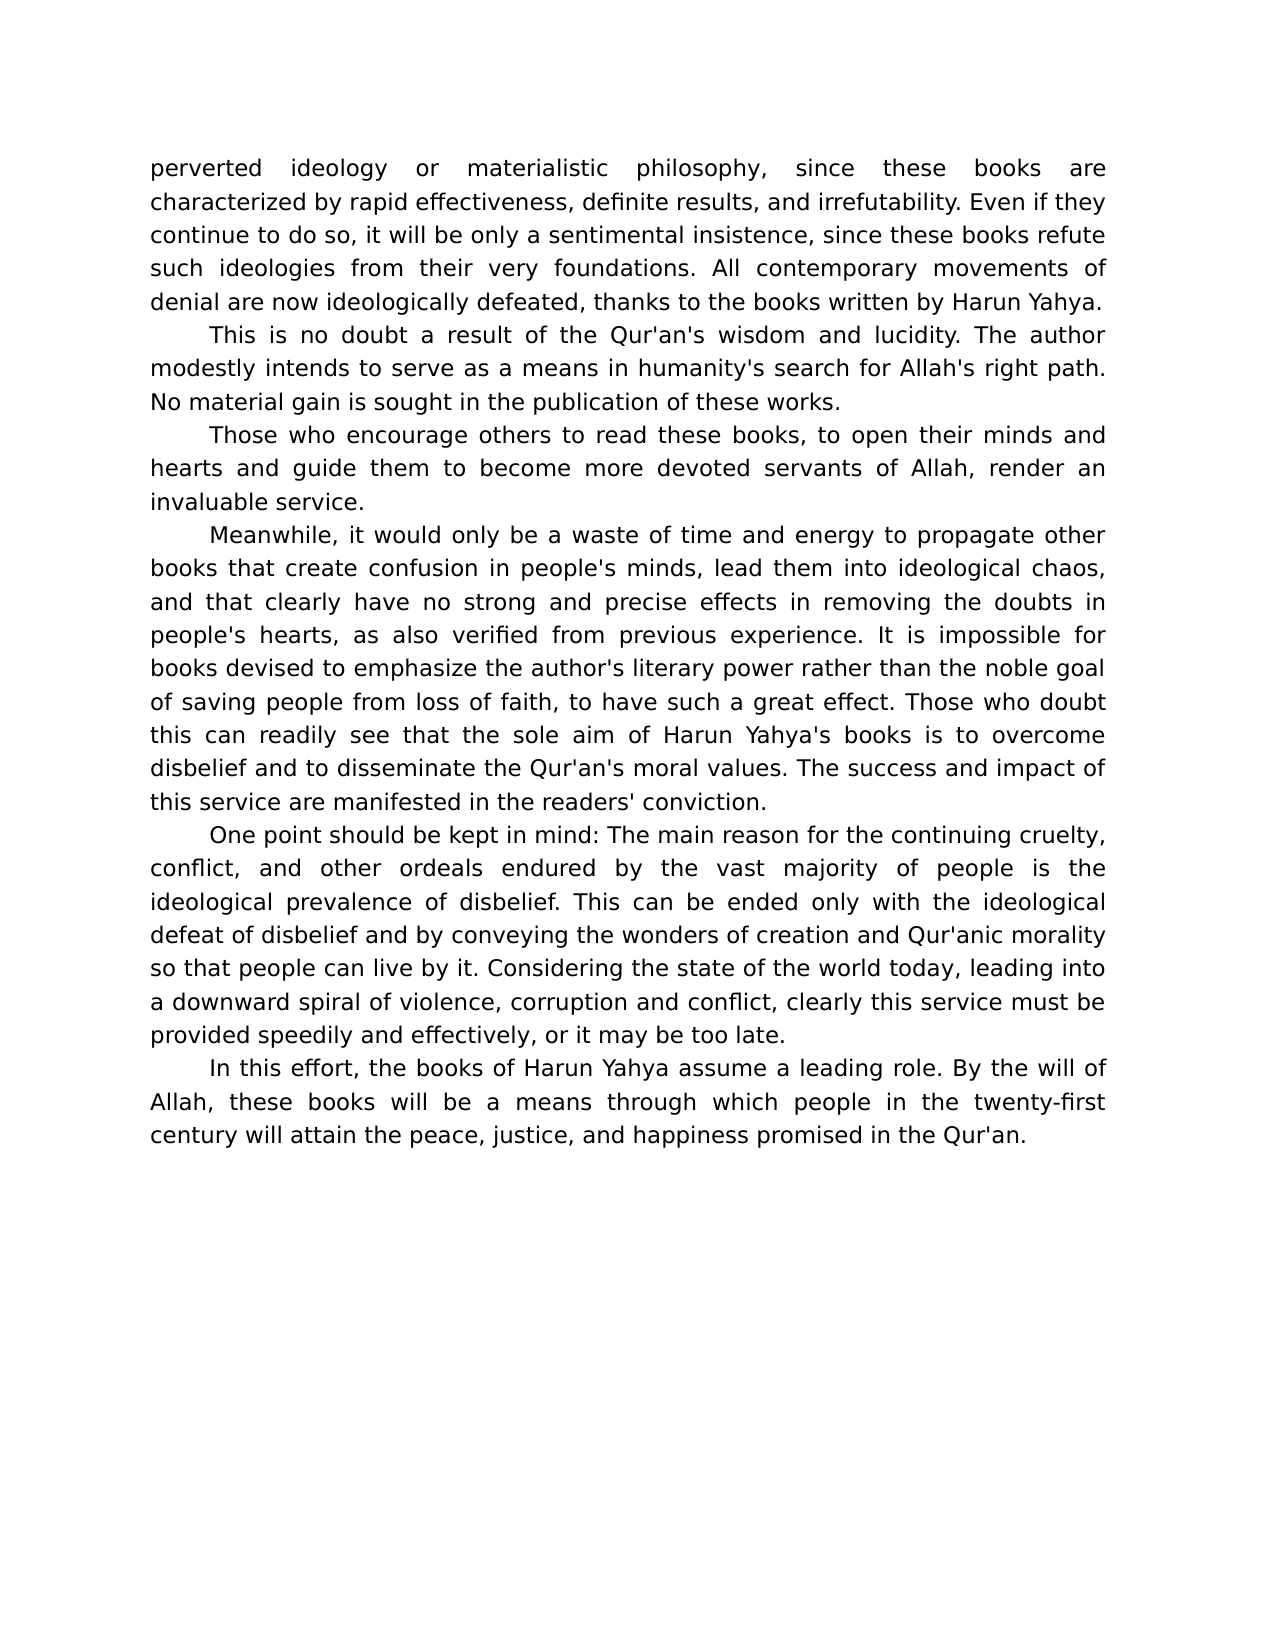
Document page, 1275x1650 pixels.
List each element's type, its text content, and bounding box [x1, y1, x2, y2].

text This is no doubt a result of the Qur'an's wisdom and lucidity. The author modestly intends to serve as a means in humanity's search for Allah's right path. No material gain is sought in the publication of these works. [150, 317, 1107, 417]
text Those who encourage others to read these books, to open their minds and hearts and guide them to become more devoted servants of Allah, render an invaluable service. [150, 417, 1107, 517]
text perverted ideology or materialistic philosophy, since these books are characterized by rapid effectiveness, definite results, and irrefutability. Even if they continue to do so, it will be only a sentimental insistence, since these books refute such ideologies from their very foundations. All contemporary movements of denial are now ideologically defeated, thanks to the books written by Harun Yahya. [150, 150, 1107, 317]
text One point should be kept in mind: The main reason for the continuing cruelty, conflict, and other ordeals endured by the vast majority of people is the ideological prevalence of disbelief. This can be ended only with the ideological defeat of disbelief and by conveying the wonders of creation and Qur'anic morality so that people can live by it. Considering the state of the world today, leading into a downward spiral of violence, corruption and conflict, clearly this service must be provided speedily and effectively, or it may be too late. [150, 817, 1107, 1050]
text Meanwhile, it would only be a waste of time and energy to propagate other books that create confusion in people's minds, lead them into ideological chaos, and that clearly have no strong and precise effects in removing the doubts in people's hearts, as also verified from previous experience. It is impossible for books devised to emphasize the author's literary power rather than the noble goal of saving people from loss of faith, to have such a great effect. Those who doubt this can readily see that the sole aim of Harun Yahya's books is to overcome disbelief and to disseminate the Qur'an's moral values. The success and impact of this service are manifested in the readers' conviction. [150, 517, 1107, 817]
text In this effort, the books of Harun Yahya assume a leading role. By the will of Allah, these books will be a means through which people in the twenty-first century will attain the peace, justice, and happiness promised in the Qur'an. [150, 1050, 1107, 1150]
